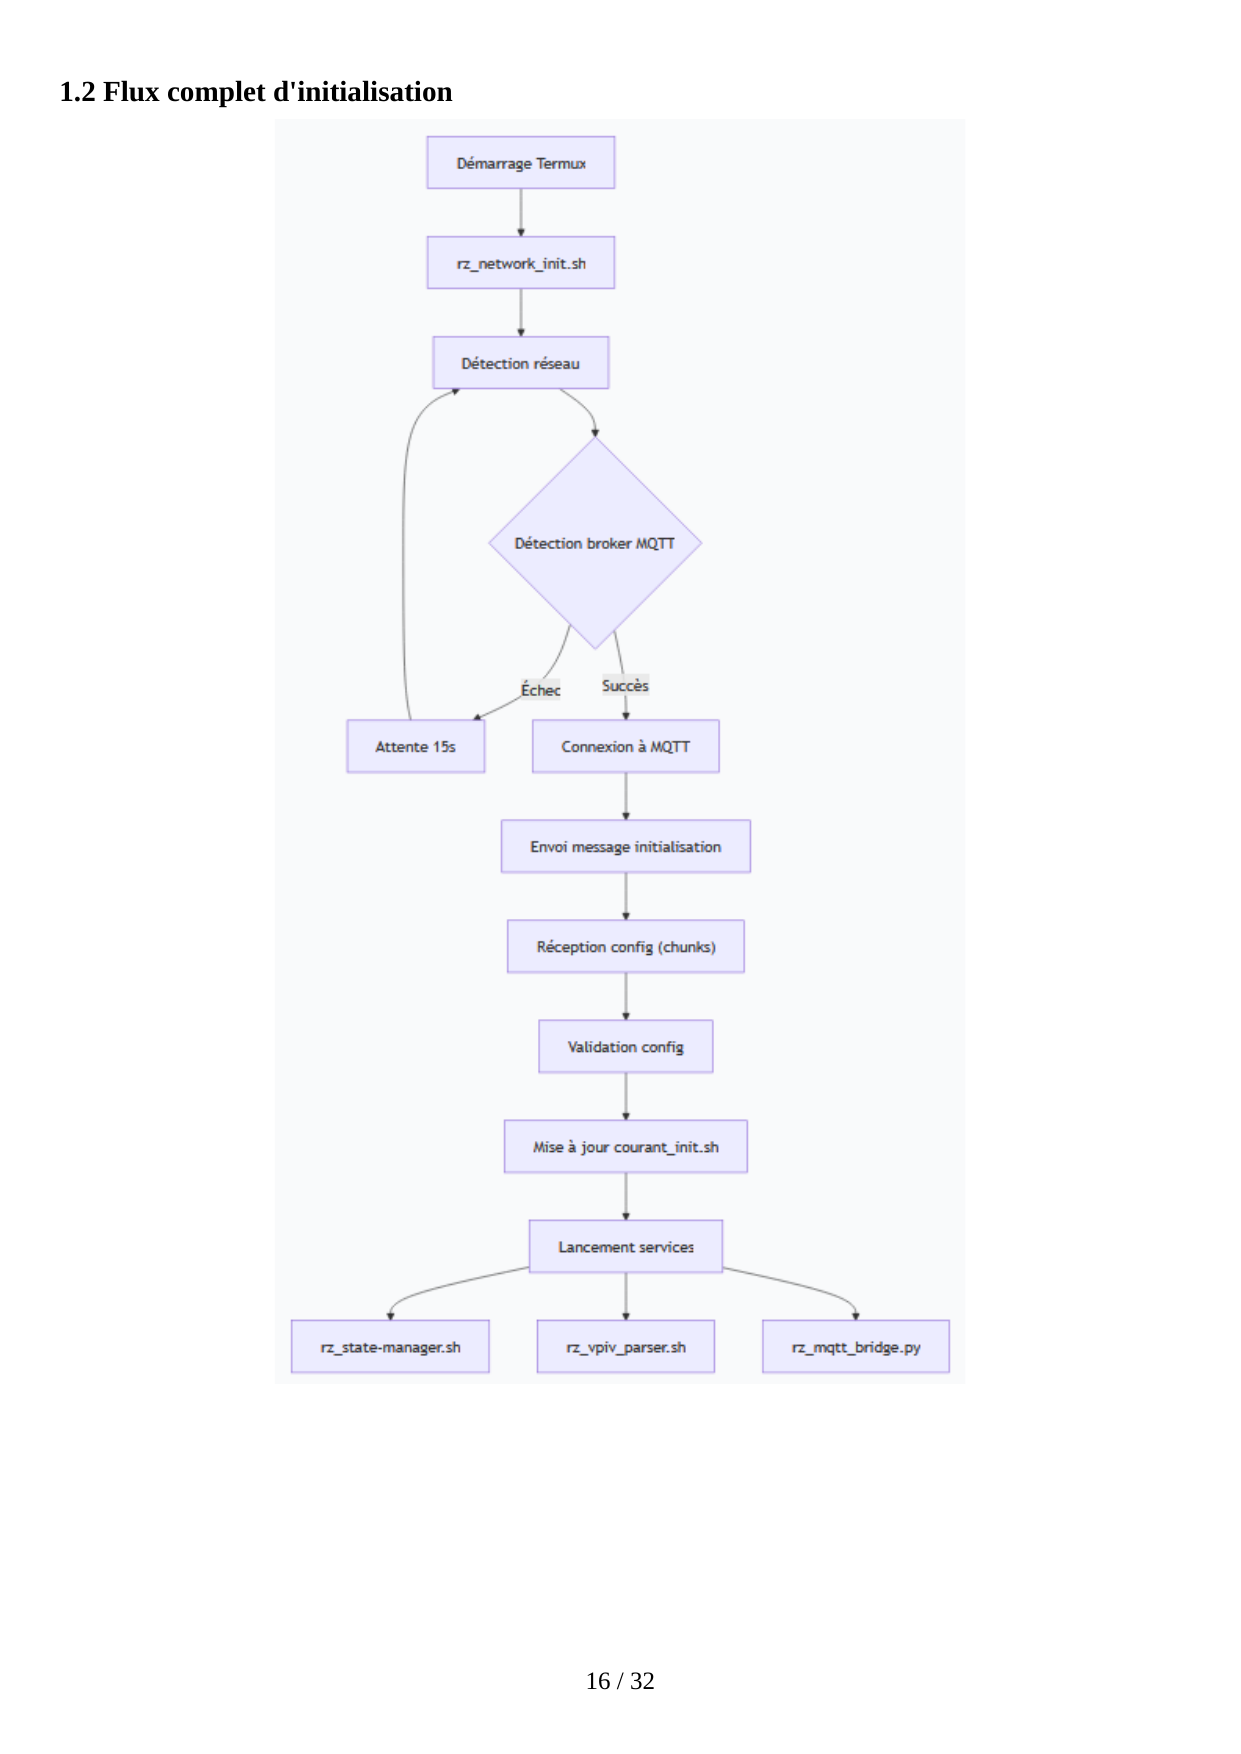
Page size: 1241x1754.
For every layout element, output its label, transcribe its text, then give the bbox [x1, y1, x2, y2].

subtitle 1.2 Flux complet d'initialisation [59, 74, 1181, 107]
picture [274, 119, 966, 1384]
